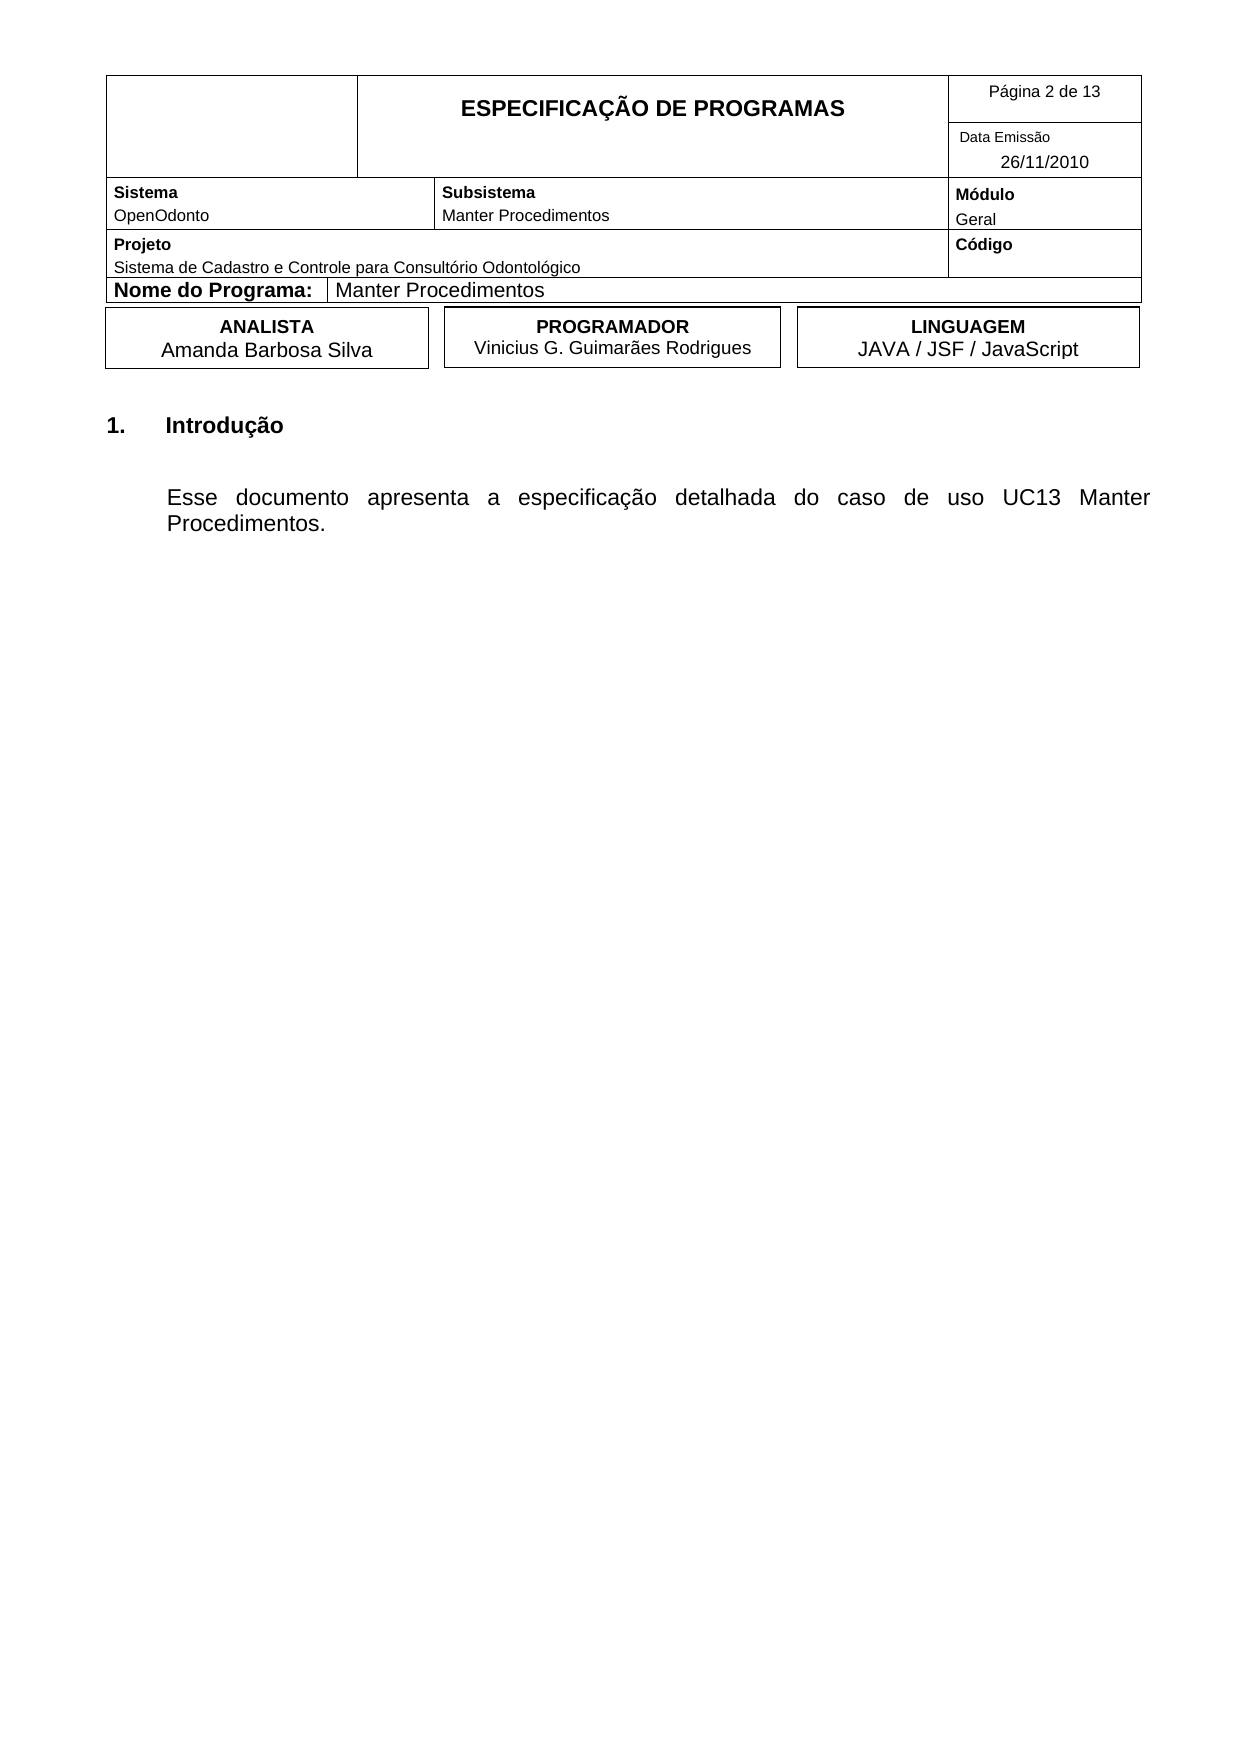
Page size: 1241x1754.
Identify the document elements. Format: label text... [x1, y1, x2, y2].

text Esse documento apresenta a especificação detalhada do caso de uso UC13 Manter Procedimentos. [167, 483, 1151, 536]
subtitle Introdução [106, 412, 1151, 438]
